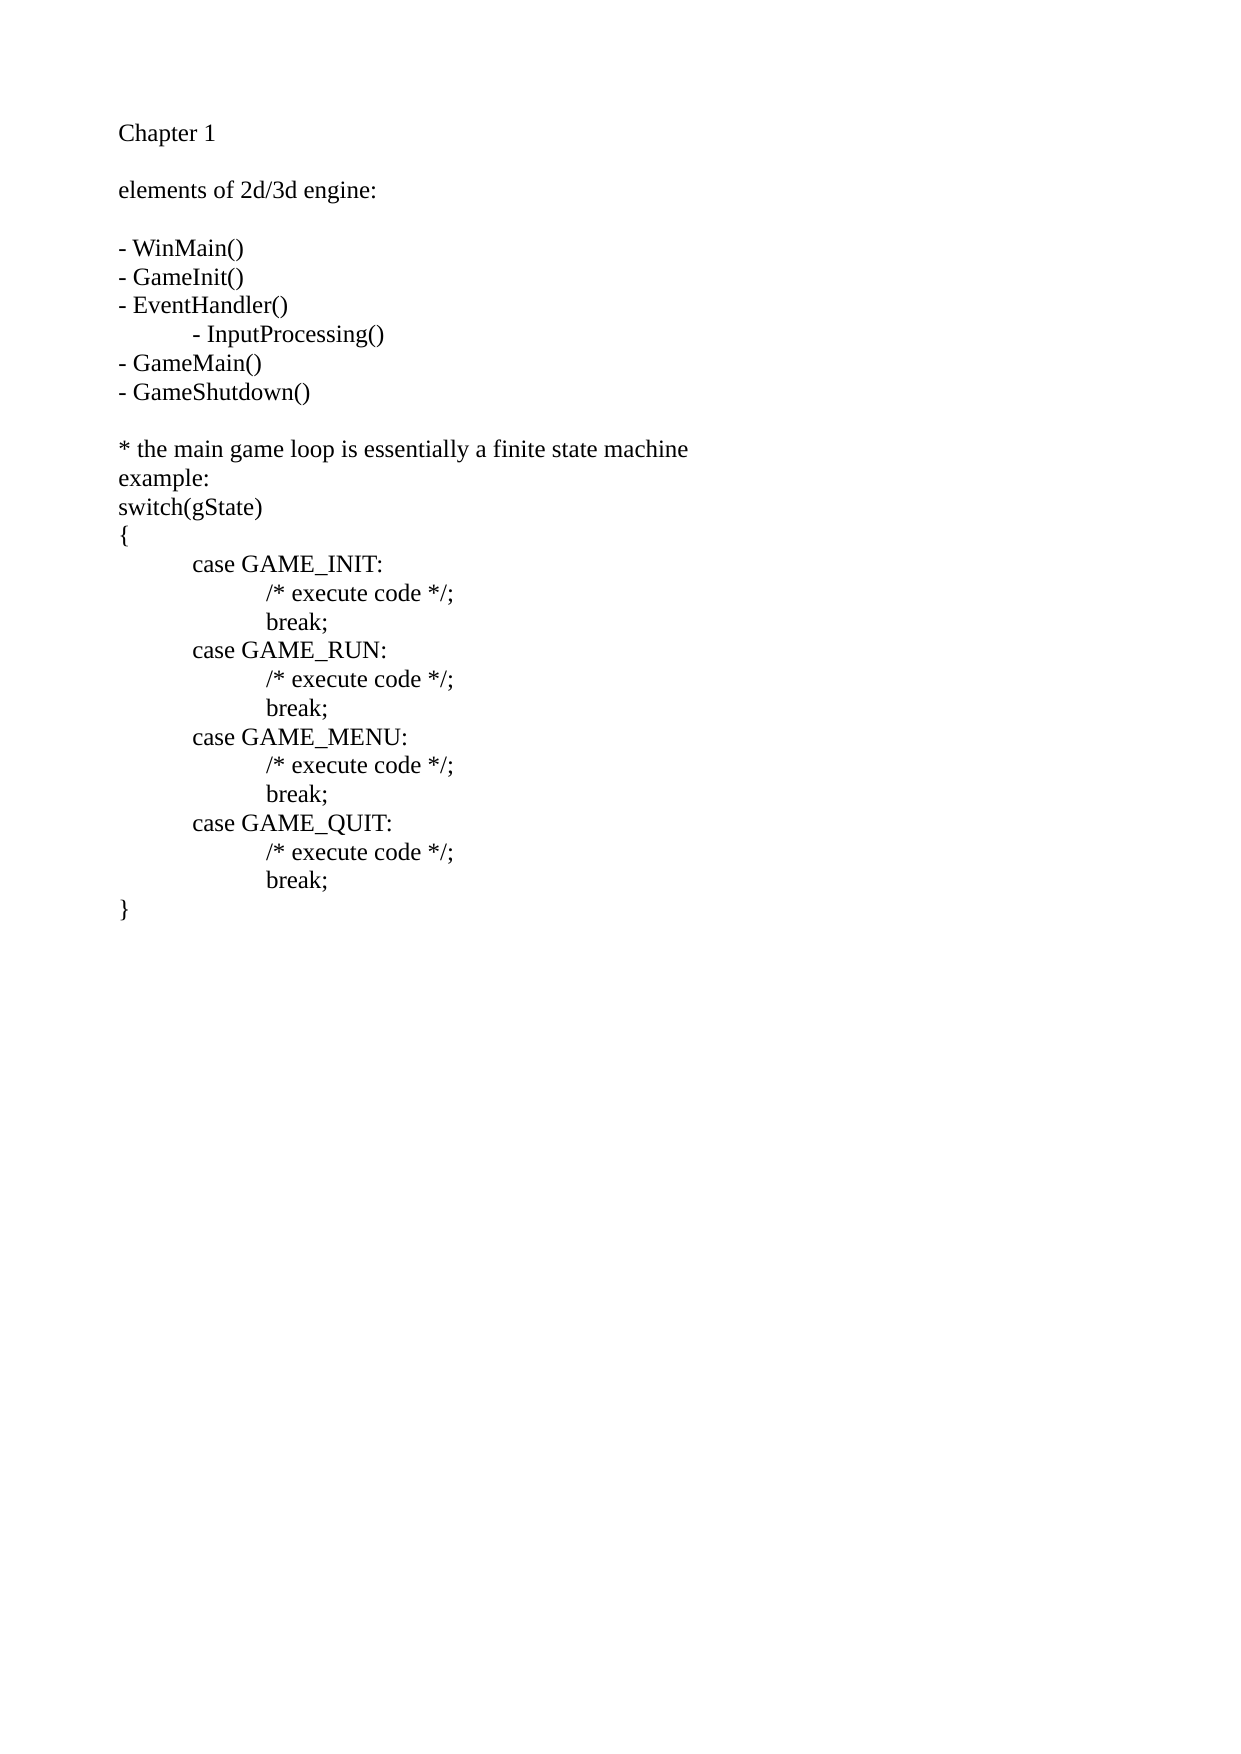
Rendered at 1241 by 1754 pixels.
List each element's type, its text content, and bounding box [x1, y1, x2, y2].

text elements of 2d/3d engine: [118, 176, 1122, 204]
text - GameInit() [118, 262, 1122, 291]
text break; [118, 779, 1122, 808]
text example: [118, 463, 1122, 492]
text /* execute code */; [118, 837, 1122, 866]
text break; [118, 693, 1122, 722]
text Chapter 1 [118, 118, 1122, 147]
text case GAME_INIT: [118, 549, 1122, 578]
text - WinMain() [118, 233, 1122, 262]
text case GAME_QUIT: [118, 808, 1122, 837]
text case GAME_MENU: [118, 722, 1122, 751]
text break; [118, 607, 1122, 636]
text switch(gState) [118, 492, 1122, 521]
text - GameMain() [118, 348, 1122, 377]
text { [118, 521, 1122, 549]
text - GameShutdown() [118, 377, 1122, 406]
text * the main game loop is essentially a finite state machine [118, 434, 1122, 463]
text /* execute code */; [118, 751, 1122, 779]
text } [118, 894, 1122, 923]
text case GAME_RUN: [118, 636, 1122, 664]
text /* execute code */; [118, 664, 1122, 693]
text /* execute code */; [118, 578, 1122, 607]
text break; [118, 866, 1122, 894]
text - InputProcessing() [118, 319, 1122, 348]
text - EventHandler() [118, 291, 1122, 319]
